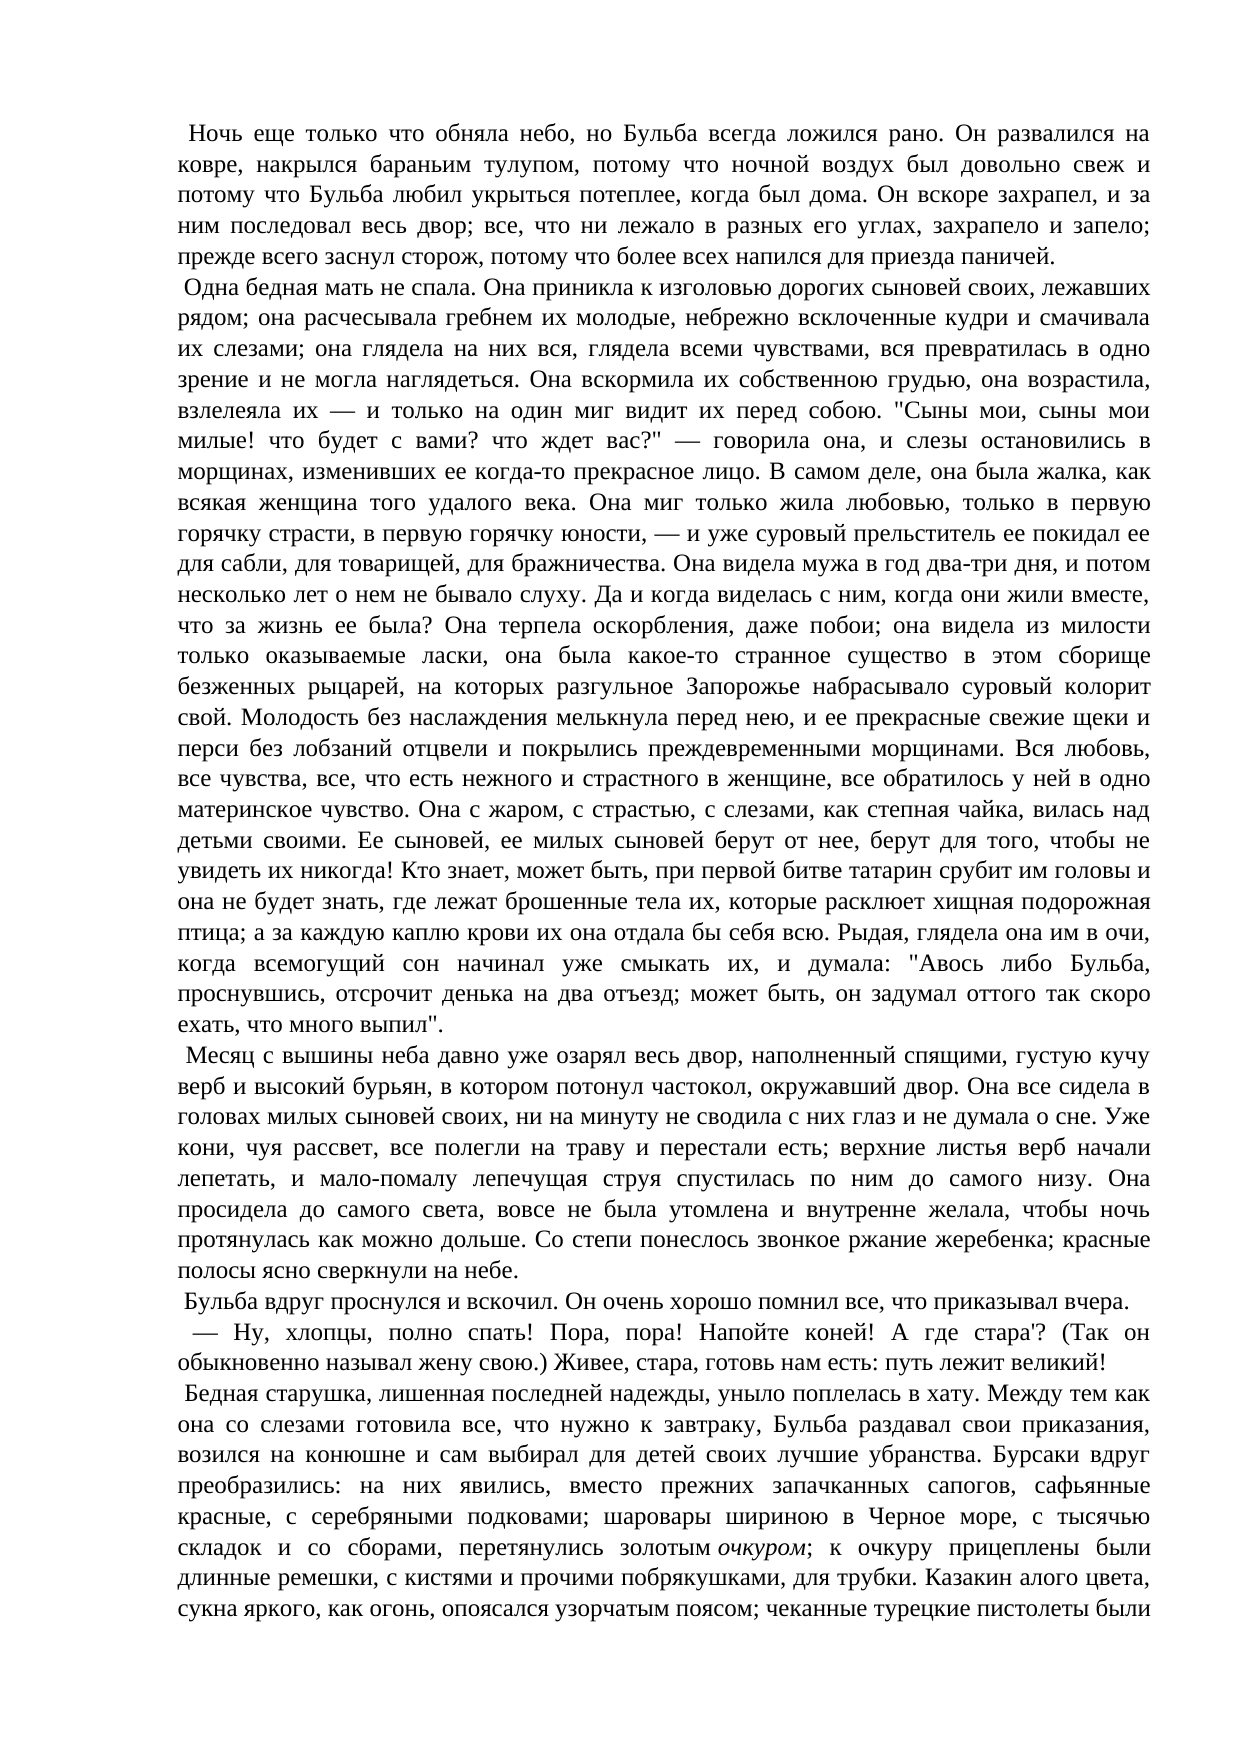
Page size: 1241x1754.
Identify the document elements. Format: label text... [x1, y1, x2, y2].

text Одна бедная мать не спала. Она приникла к изголовью дорогих сыновей своих, лежавших рядом; она расчесывала гребнем их молодые, небрежно всклоченные кудри и смачивала их слезами; она глядела на них вся, глядела всеми чувствами, вся превратилась в одно зрение и не могла наглядеться. Она вскормила их собственною грудью, она возрастила, взлелеяла их — и только на один миг видит их перед собою. "Сыны мои, сыны мои милые! что будет с вами? что ждет вас?" — говорила она, и слезы остановились в морщинах, изменивших ее когда-то прекрасное лицо. В самом деле, она была жалка, как всякая женщина того удалого века. Она миг только жила любовью, только в первую горячку страсти, в первую горячку юности, — и уже суровый прельститель ее покидал ее для сабли, для товарищей, для бражничества. Она видела мужа в год два-три дня, и потом несколько лет о нем не бывало слуху. Да и когда виделась с ним, когда они жили вместе, что за жизнь ее была? Она терпела оскорбления, даже побои; она видела из милости только оказываемые ласки, она была какое-то странное существо в этом сборище безженных рыцарей, на которых разгульное Запорожье набрасывало суровый колорит свой. Молодость без наслаждения мелькнула перед нею, и ее прекрасные свежие щеки и перси без лобзаний отцвели и покрылись преждевременными морщинами. Вся любовь, все чувства, все, что есть нежного и страстного в женщине, все обратилось у ней в одно материнское чувство. Она с жаром, с страстью, с слезами, как степная чайка, вилась над детьми своими. Ее сыновей, ее милых сыновей берут от нее, берут для того, чтобы не увидеть их никогда! Кто знает, может быть, при первой битве татарин срубит им головы и она не будет знать, где лежат брошенные тела их, которые расклюет хищная подорожная птица; а за каждую каплю крови их она отдала бы себя всю. Рыдая, глядела она им в очи, когда всемогущий сон начинал уже смыкать их, и думала: "Авось либо Бульба, проснувшись, отсрочит денька на два отъезд; может быть, он задумал оттого так скоро ехать, что много выпил". [177, 272, 1152, 1038]
text Бедная старушка, лишенная последней надежды, уныло поплелась в хату. Между тем как она со слезами готовила все, что нужно к завтраку, Бульба раздавал свои приказания, возился на конюшне и сам выбирал для детей своих лучшие убранства. Бурсаки вдруг преобразились: на них явились, вместо прежних запачканных сапогов, сафьянные красные, с серебряными подковами; шаровары шириною в Черное море, с тысячью складок и со сборами, перетянулись золотым очкуром; к очкуру прицеплены были длинные ремешки, с кистями и прочими побрякушками, для трубки. Казакин алого цвета, сукна яркого, как огонь, опоясался узорчатым поясом; чеканные турецкие пистолеты были [177, 1378, 1152, 1622]
text Бульба вдруг проснулся и вскочил. Он очень хорошо помнил все, что приказывал вчера. [177, 1286, 1152, 1314]
text Месяц с вышины неба давно уже озарял весь двор, наполненный спящими, густую кучу верб и высокий бурьян, в котором потонул частокол, окружавший двор. Она все сидела в головах милых сыновей своих, ни на минуту не сводила с них глаз и не думала о сне. Уже кони, чуя рассвет, все полегли на траву и перестали есть; верхние листья верб начали лепетать, и мало-помалу лепечущая струя спустилась по ним до самого низу. Она просидела до самого света, вовсе не была утомлена и внутренне желала, чтобы ночь протянулась как можно дольше. Со степи понеслось звонкое ржание жеребенка; красные полосы ясно сверкнули на небе. [177, 1040, 1152, 1284]
text Ночь еще только что обняла небо, но Бульба всегда ложился рано. Он развалился на ковре, накрылся бараньим тулупом, потому что ночной воздух был довольно свеж и потому что Бульба любил укрыться потеплее, когда был дома. Он вскоре захрапел, и за ним последовал весь двор; все, что ни лежало в разных его углах, захрапело и запело; прежде всего заснул сторож, потому что более всех напился для приезда паничей. [177, 118, 1152, 270]
text — Ну, хлопцы, полно спать! Пора, пора! Напойте коней! А где стара'? (Так он обыкновенно называл жену свою.) Живее, стара, готовь нам есть: путь лежит великий! [177, 1317, 1152, 1376]
